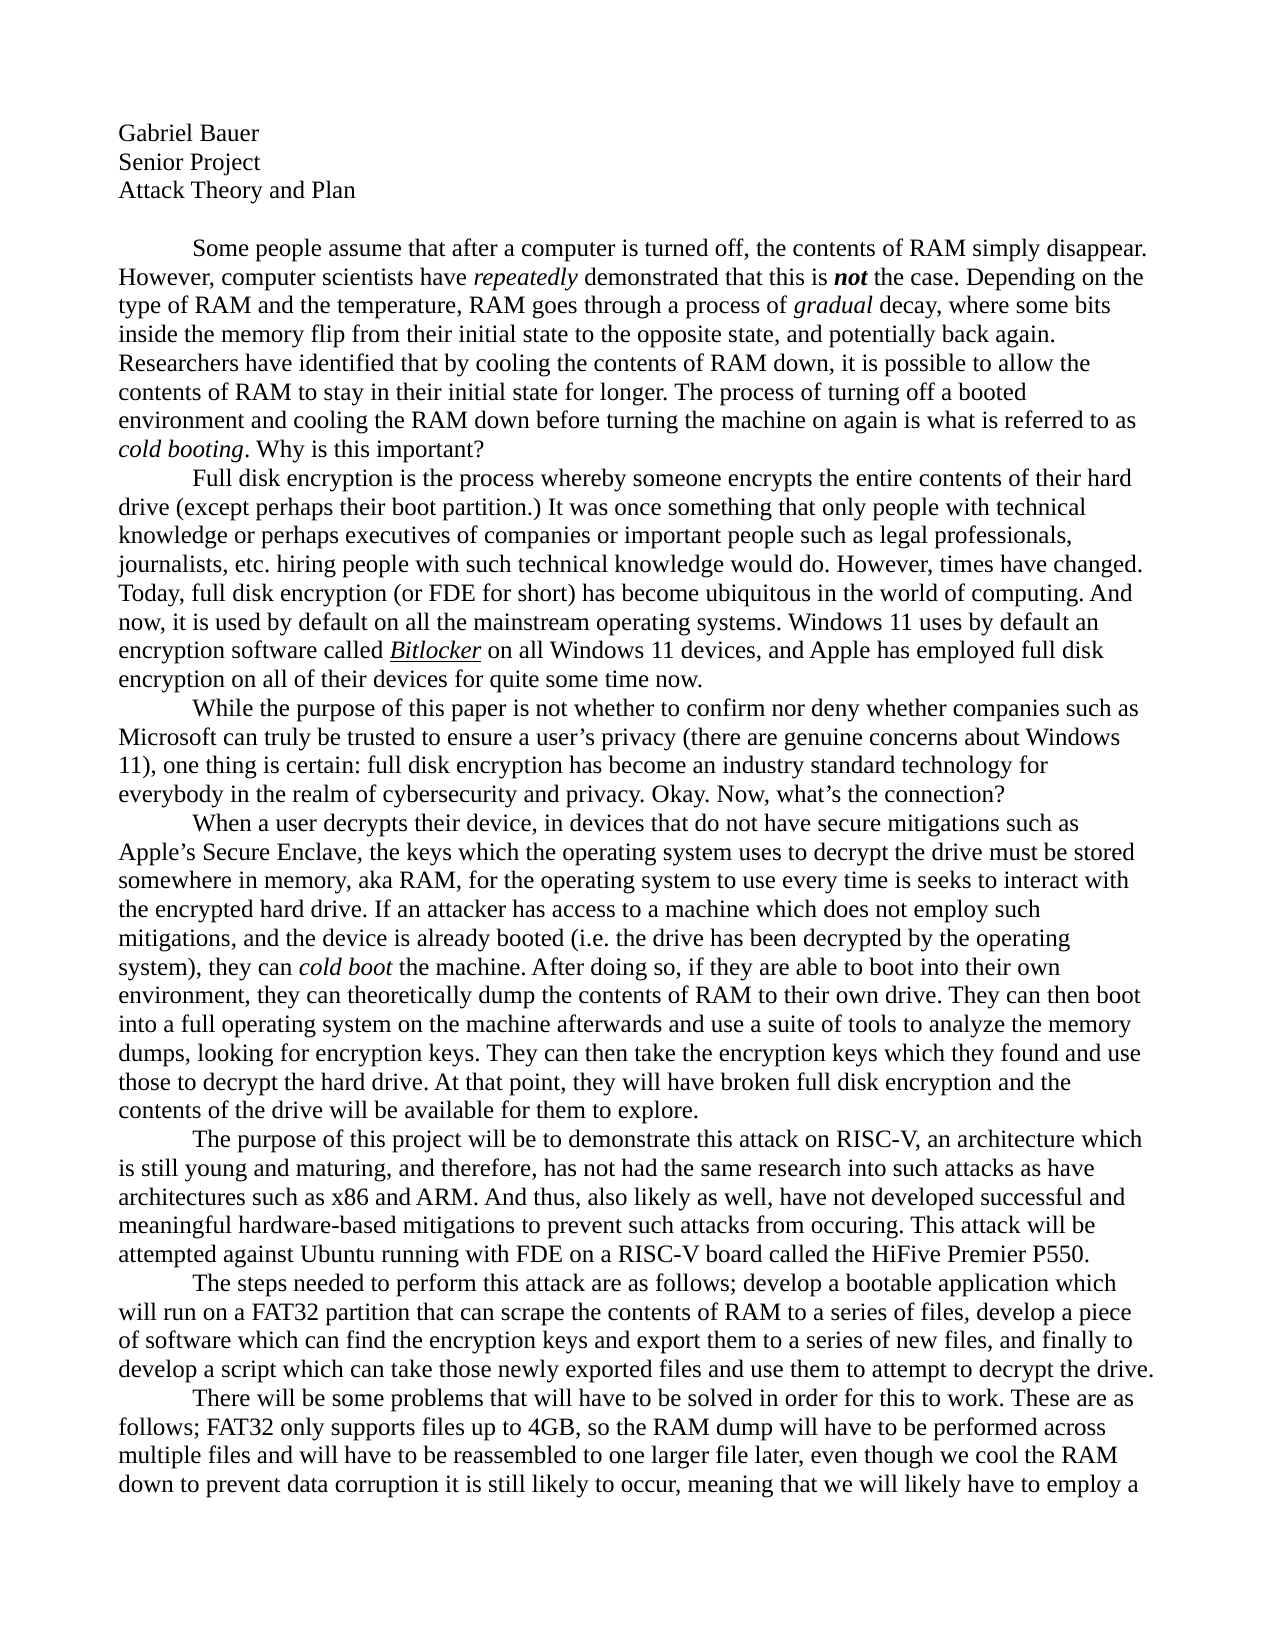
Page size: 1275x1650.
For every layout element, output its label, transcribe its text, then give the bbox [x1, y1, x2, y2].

text Attack Theory and Plan [118, 176, 1157, 204]
text Senior Project [118, 147, 1157, 176]
text When a user decrypts their device, in devices that do not have secure mitigations such as Apple’s Secure Enclave, the keys which the operating system uses to decrypt the drive must be stored somewhere in memory, aka RAM, for the operating system to use every time is seeks to interact with the encrypted hard drive. If an attacker has access to a machine which does not employ such mitigations, and the device is already booted (i.e. the drive has been decrypted by the operating system), they can cold boot the machine. After doing so, if they are able to boot into their own environment, they can theoretically dump the contents of RAM to their own drive. They can then boot into a full operating system on the machine afterwards and use a suite of tools to analyze the memory dumps, looking for encryption keys. They can then take the encryption keys which they found and use those to decrypt the hard drive. At that point, they will have broken full disk encryption and the contents of the drive will be available for them to explore. [118, 808, 1157, 1124]
text Full disk encryption is the process whereby someone encrypts the entire contents of their hard drive (except perhaps their boot partition.) It was once something that only people with technical knowledge or perhaps executives of companies or important people such as legal professionals, journalists, etc. hiring people with such technical knowledge would do. However, times have changed. Today, full disk encryption (or FDE for short) has become ubiquitous in the world of computing. And now, it is used by default on all the mainstream operating systems. Windows 11 uses by default an encryption software called Bitlocker on all Windows 11 devices, and Apple has employed full disk encryption on all of their devices for quite some time now. [118, 463, 1157, 693]
text While the purpose of this paper is not whether to confirm nor deny whether companies such as Microsoft can truly be trusted to ensure a user’s privacy (there are genuine concerns about Windows 11), one thing is certain: full disk encryption has become an industry standard technology for everybody in the realm of cybersecurity and privacy. Okay. Now, what’s the connection? [118, 693, 1157, 808]
text The steps needed to perform this attack are as follows; develop a bootable application which will run on a FAT32 partition that can scrape the contents of RAM to a series of files, develop a piece of software which can find the encryption keys and export them to a series of new files, and finally to develop a script which can take those newly exported files and use them to attempt to decrypt the drive. [118, 1268, 1157, 1383]
text There will be some problems that will have to be solved in order for this to work. These are as follows; FAT32 only supports files up to 4GB, so the RAM dump will have to be performed across multiple files and will have to be reassembled to one larger file later, even though we cool the RAM down to prevent data corruption it is still likely to occur, meaning that we will likely have to employ a [118, 1383, 1157, 1498]
text The purpose of this project will be to demonstrate this attack on RISC-V, an architecture which is still young and maturing, and therefore, has not had the same research into such attacks as have architectures such as x86 and ARM. And thus, also likely as well, have not developed successful and meaningful hardware-based mitigations to prevent such attacks from occuring. This attack will be attempted against Ubuntu running with FDE on a RISC-V board called the HiFive Premier P550. [118, 1124, 1157, 1268]
text Gabriel Bauer [118, 118, 1157, 147]
text Some people assume that after a computer is turned off, the contents of RAM simply disappear. However, computer scientists have repeatedly demonstrated that this is not the case. Depending on the type of RAM and the temperature, RAM goes through a process of gradual decay, where some bits inside the memory flip from their initial state to the opposite state, and potentially back again. Researchers have identified that by cooling the contents of RAM down, it is possible to allow the contents of RAM to stay in their initial state for longer. The process of turning off a booted environment and cooling the RAM down before turning the machine on again is what is referred to as cold booting. Why is this important? [118, 233, 1157, 463]
